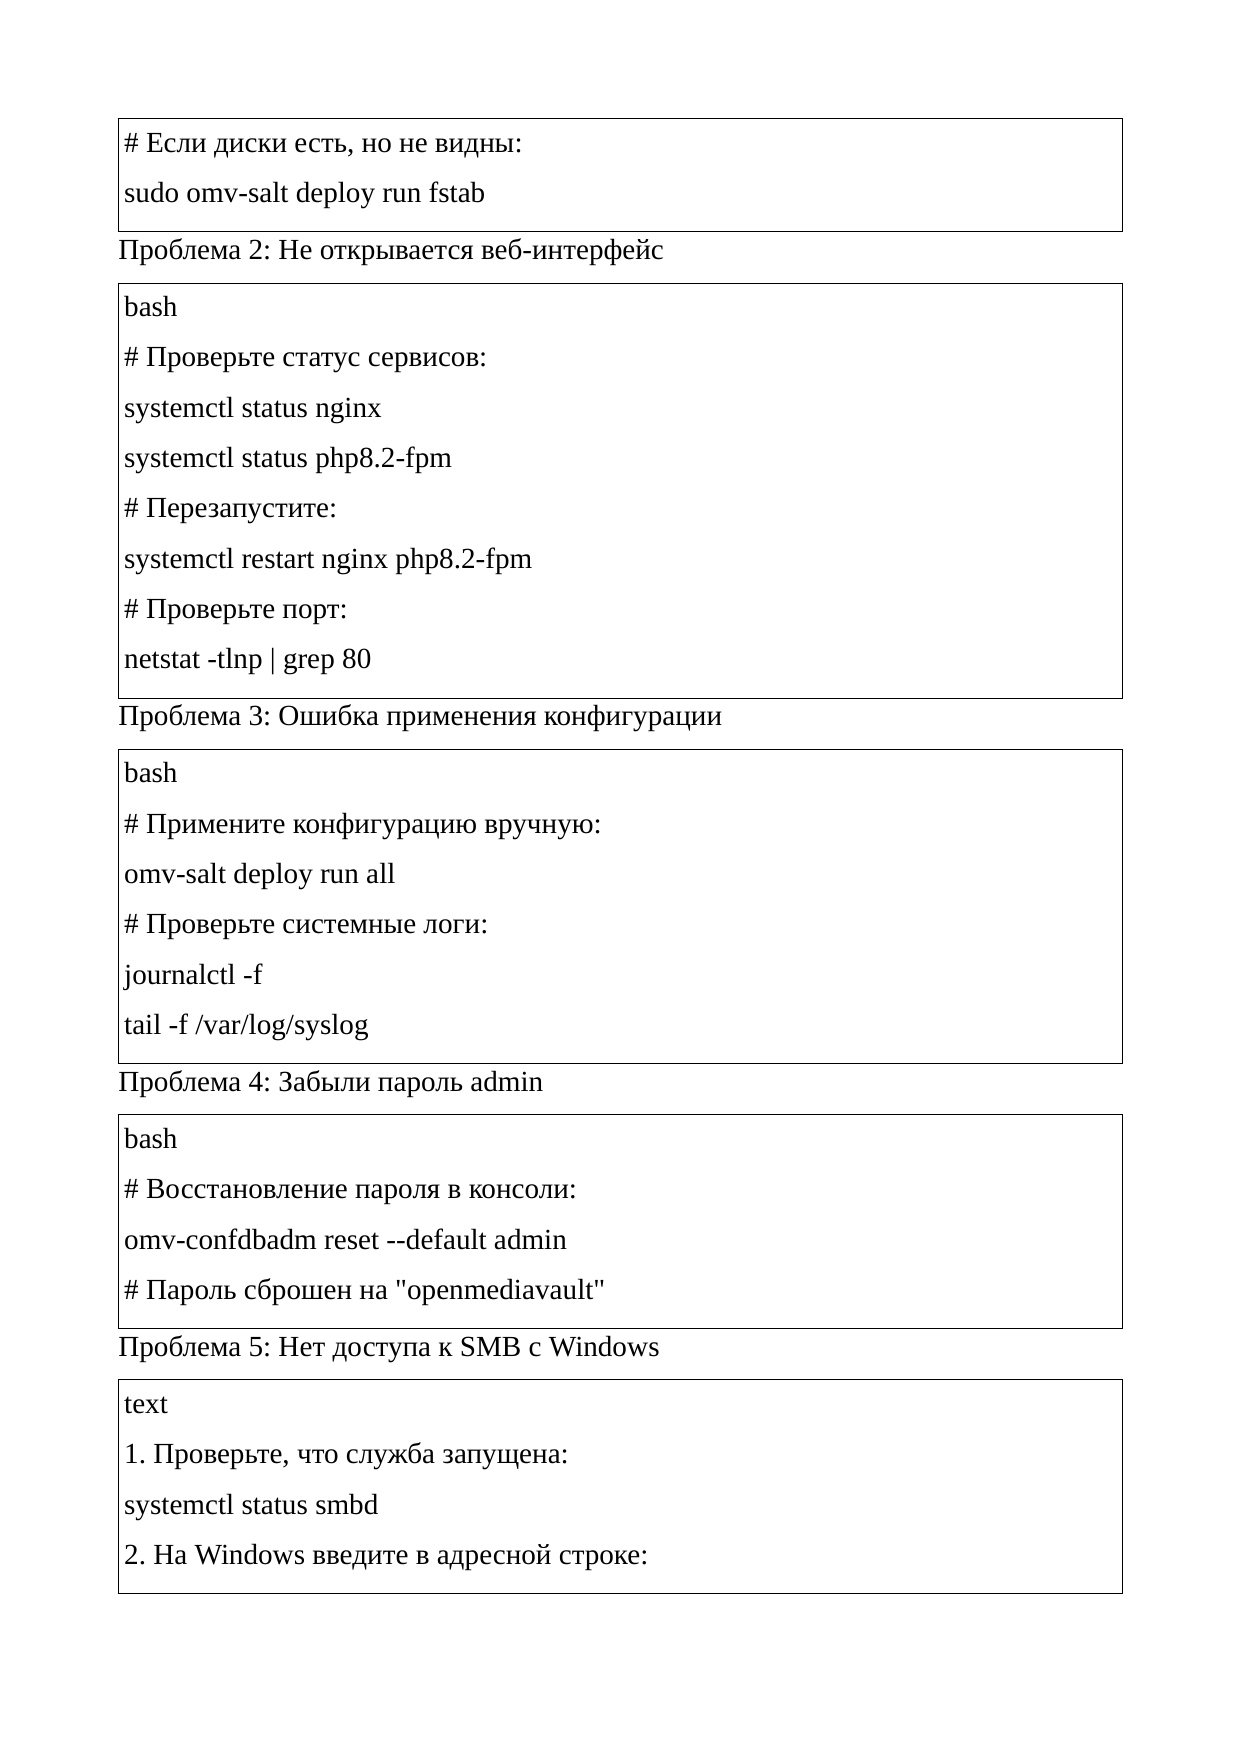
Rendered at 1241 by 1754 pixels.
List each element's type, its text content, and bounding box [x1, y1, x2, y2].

table_header bash # Проверьте статус сервисов: systemctl status nginx systemctl status php8.2-fpm # Перезапустите: systemctl restart nginx php8.2-fpm # Проверьте порт: netstat -tlnp | grep 80 [119, 284, 1122, 697]
table_header text 1. Проверьте, что служба запущена: systemctl status smbd 2. На Windows введите в адресной строке: [119, 1380, 1122, 1593]
text Проблема 5: Нет доступа к SMB с Windows [118, 1329, 1122, 1363]
text Проблема 3: Ошибка применения конфигурации [118, 699, 1122, 732]
text Проблема 2: Не открывается веб-интерфейс [118, 232, 1122, 266]
table_header bash # Примените конфигурацию вручную: omv-salt deploy run all # Проверьте системные логи: journalctl -f tail -f /var/log/syslog [119, 750, 1122, 1063]
table_header # Если диски есть, но не видны: sudo omv-salt deploy run fstab [119, 119, 1122, 231]
table_header bash # Восстановление пароля в консоли: omv-confdbadm reset --default admin # Пароль сброшен на "openmediavault" [119, 1115, 1122, 1328]
text Проблема 4: Забыли пароль admin [118, 1064, 1122, 1098]
